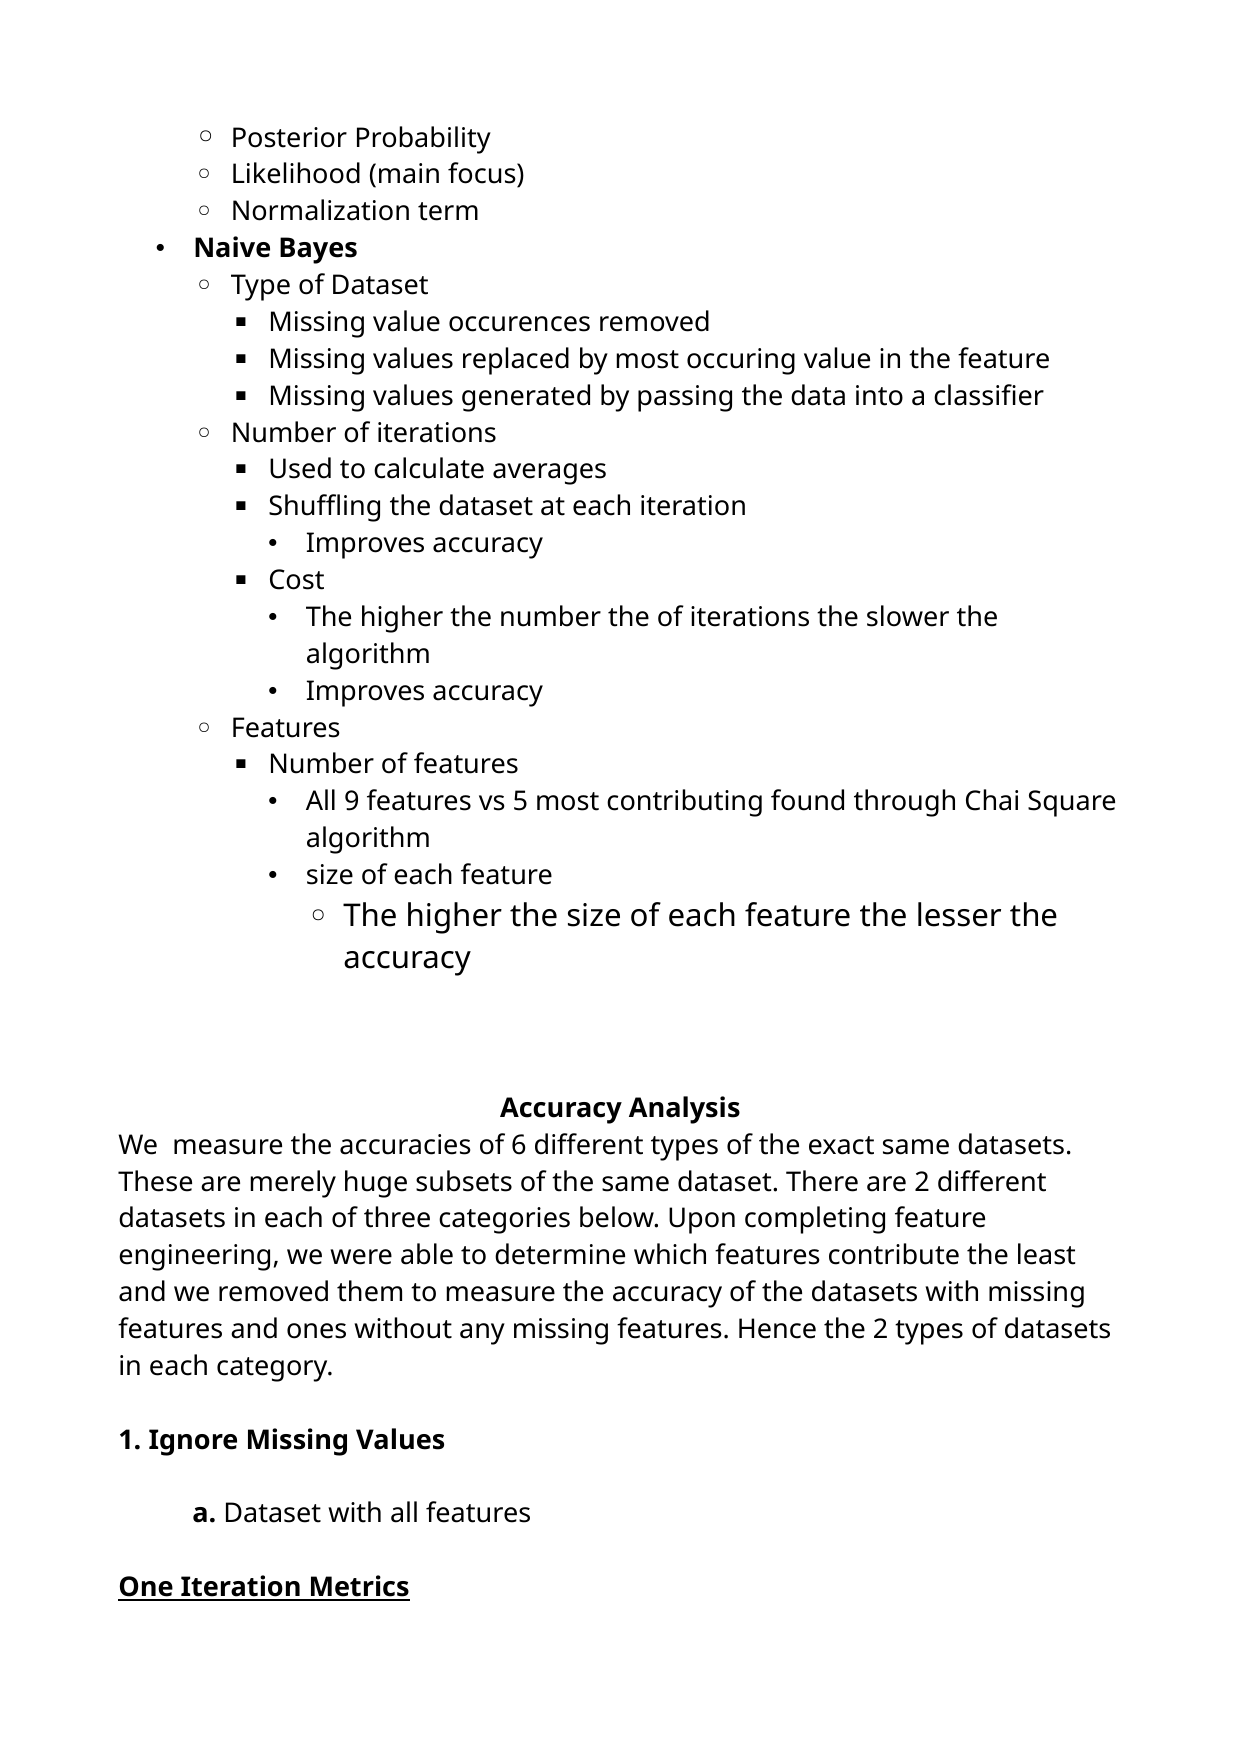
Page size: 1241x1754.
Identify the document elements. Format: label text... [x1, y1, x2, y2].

text One Iteration Metrics [118, 1568, 1122, 1604]
list Features [193, 708, 1122, 745]
list Missing values generated by passing the data into a classifier [231, 376, 1122, 413]
text a. Dataset with all features [118, 1494, 1122, 1531]
text 1. Ignore Missing Values [118, 1420, 1122, 1457]
list Normalization term [193, 192, 1122, 229]
list Missing value occurences removed [231, 302, 1122, 339]
list Used to calculate averages [231, 450, 1122, 487]
list Improves accuracy [268, 524, 1122, 561]
list Number of iterations [193, 413, 1122, 450]
list Posterior Probability [193, 118, 1122, 155]
text We measure the accuracies of 6 different types of the exact same datasets. These are merely huge subsets of the same dataset. There are 2 different datasets in each of three categories below. Upon completing feature engineering, we were able to determine which features contribute the least and we removed them to measure the accuracy of the datasets with missing features and ones without any missing features. Hence the 2 types of datasets in each category. [118, 1125, 1122, 1383]
list All 9 features vs 5 most contributing found through Chai Square algorithm [268, 782, 1122, 856]
list Naive Bayes [156, 229, 1122, 266]
list The higher the size of each feature the lesser the accuracy [306, 892, 1122, 978]
list Type of Dataset [193, 266, 1122, 302]
list Missing values replaced by most occuring value in the feature [231, 339, 1122, 376]
text Accuracy Analysis [118, 1088, 1122, 1125]
list Improves accuracy [268, 671, 1122, 708]
list Shuffling the dataset at each iteration [231, 487, 1122, 524]
list Number of features [231, 745, 1122, 782]
list Likelihood (main focus) [193, 155, 1122, 192]
list Cost [231, 561, 1122, 597]
list size of each feature [268, 856, 1122, 892]
list The higher the number the of iterations the slower the algorithm [268, 597, 1122, 671]
